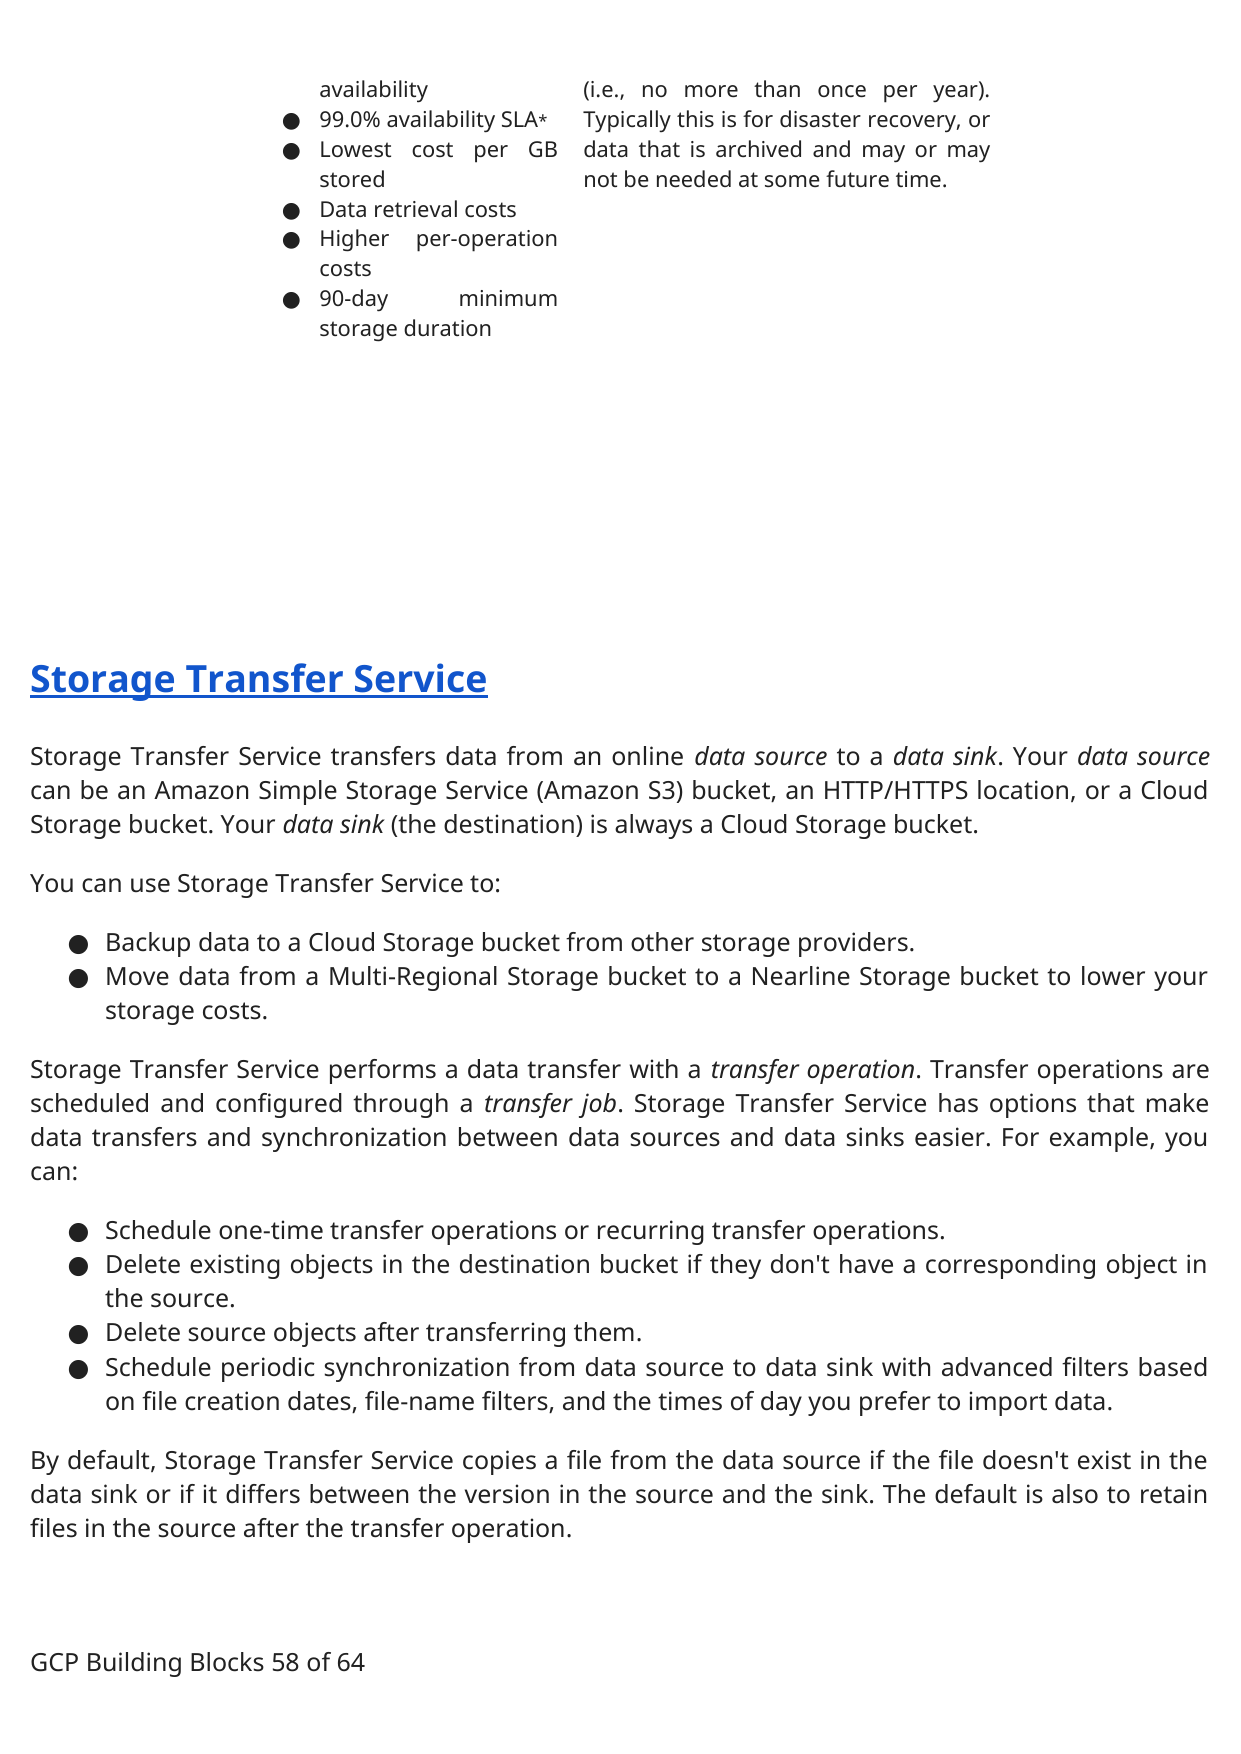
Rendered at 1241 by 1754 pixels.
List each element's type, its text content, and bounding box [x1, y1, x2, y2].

table_cell [1003, 64, 1119, 621]
table_cell 99.9% typical monthly availability 99.0% availability SLA* Lowest cost per GB stored Data retrieval costs Higher per-operation costs 90-day minimum storage duration [232, 64, 571, 621]
table_cell (i.e., no more than once per year). Typically this is for disaster recovery, or data that is archived and may or may not be needed at some future time. [571, 64, 1003, 621]
list Delete existing objects in the destination bucket if they don't have a corresponding object in the source. [67, 1247, 1210, 1315]
subtitle Storage Transfer Service [30, 652, 1210, 703]
list Schedule one-time transfer operations or recurring transfer operations. [67, 1213, 1210, 1247]
text By default, Storage Transfer Service copies a file from the data source if the file doesn't exist in the data sink or if it differs between the version in the source and the sink. The default is also to retain files in the source after the transfer operation. [30, 1442, 1210, 1544]
list Move data from a Multi-Regional Storage bucket to a Nearline Storage bucket to lower your storage costs. [67, 958, 1210, 1027]
text Storage Transfer Service performs a data transfer with a transfer operation. Transfer operations are scheduled and configured through a transfer job. Storage Transfer Service has options that make data transfers and synchronization between data sources and data sinks easier. For example, you can: [30, 1052, 1210, 1188]
text You can use Storage Transfer Service to: [30, 865, 1210, 899]
text Storage Transfer Service transfers data from an online data source to a data sink. Your data source can be an Amazon Simple Storage Service (Amazon S3) bucket, an HTTP/HTTPS location, or a Cloud Storage bucket. Your data sink (the destination) is always a Cloud Storage bucket. [30, 738, 1210, 840]
list Backup data to a Cloud Storage bucket from other storage providers. [67, 924, 1210, 958]
list Schedule periodic synchronization from data source to data sink with advanced filters based on file creation dates, file-name filters, and the times of day you prefer to import data. [67, 1349, 1210, 1417]
list Delete source objects after transferring them. [67, 1315, 1210, 1349]
table_cell [30, 64, 232, 621]
